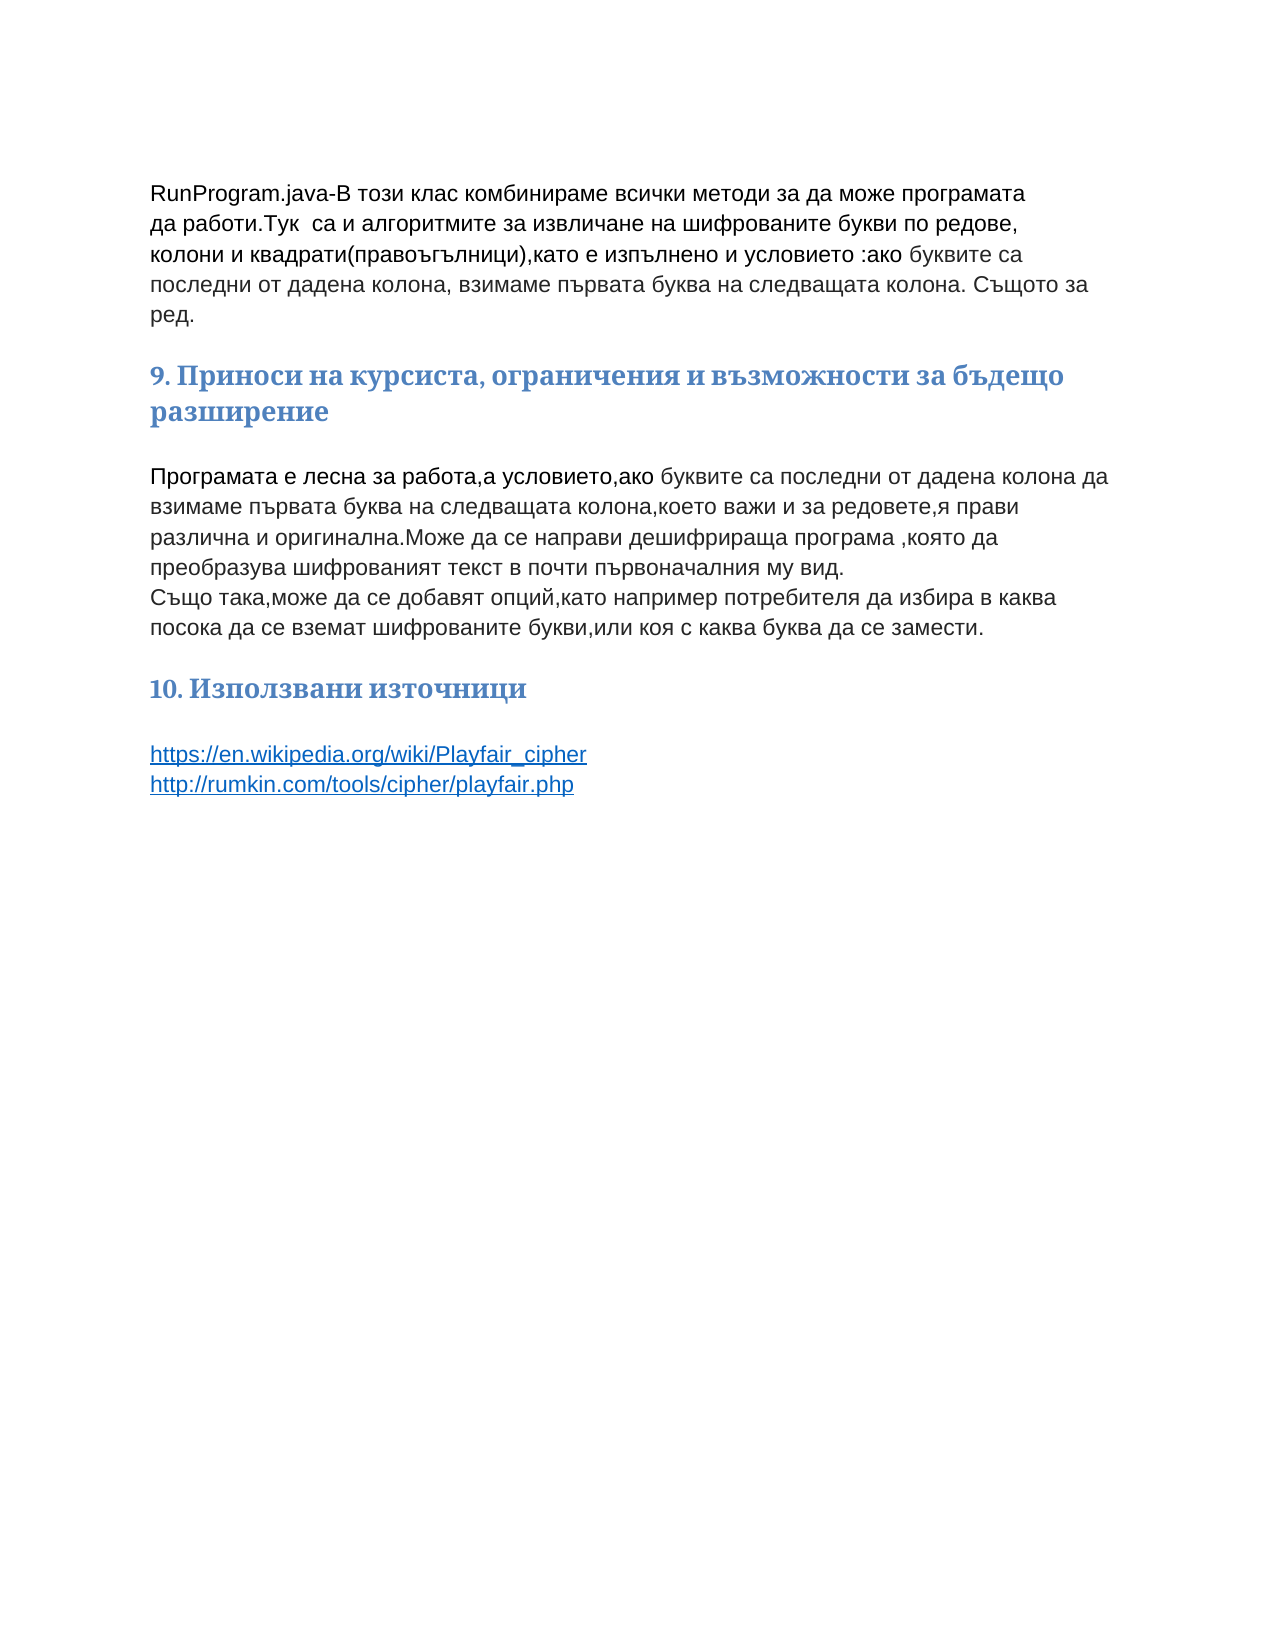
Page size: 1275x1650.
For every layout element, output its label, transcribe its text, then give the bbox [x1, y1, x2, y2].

text RunProgram.java-В този клас комбинираме всички методи за да може програмата [150, 180, 1125, 207]
text http://rumkin.com/tools/cipher/playfair.php [150, 771, 1125, 797]
text https://en.wikipedia.org/wiki/Playfair_cipher [150, 741, 1125, 767]
text Също така,може да се добавят опций,като например потребителя да избира в каква посока да се вземат шифрованите букви,или коя с каква буква да се замести. [150, 584, 1125, 641]
text колони и квадрати(правоъгълници),като е изпълнено и условието :ако буквите са последни от дадена колона, взимаме първата буква на следващата колона. Същото за ред. [150, 241, 1125, 327]
text 10. Използвани източници [150, 674, 1125, 706]
text Програмата е лесна за работа,а условието,ако буквите са последни от дадена колона да взимаме първата буква на следващата колона,което важи и за редовете,я прави различна и оригинална.Може да се направи дешифрираща програма ,която да преобразува шифрованият текст в почти първоначалния му вид. [150, 463, 1125, 580]
text 9. Приноси на курсиста, ограничения и възможности за бъдещо разширение [150, 361, 1125, 428]
text да работи.Тук са и алгоритмите за извличане на шифрованите букви по редове, [150, 210, 1125, 237]
